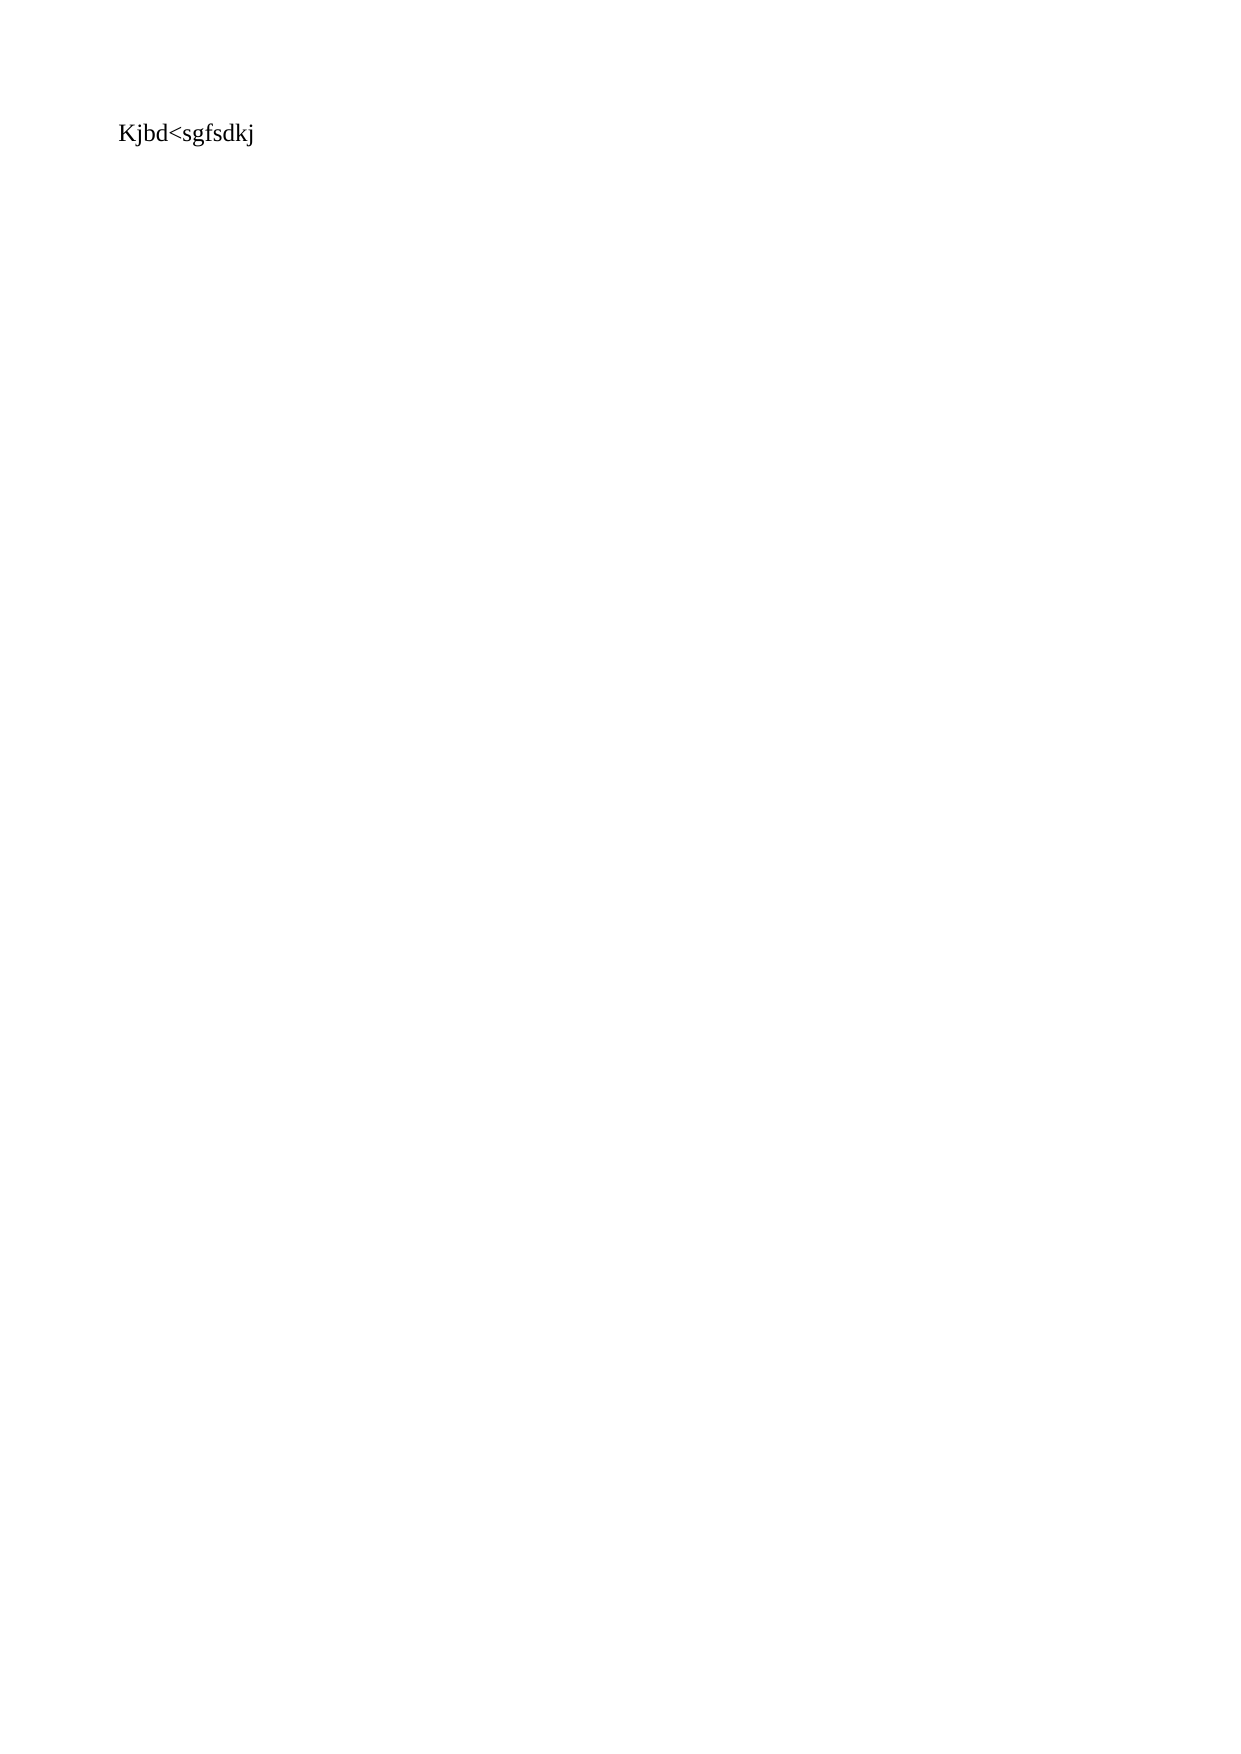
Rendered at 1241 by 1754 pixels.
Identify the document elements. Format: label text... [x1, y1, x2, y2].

text Kjbd<sgfsdkj [118, 118, 1122, 147]
